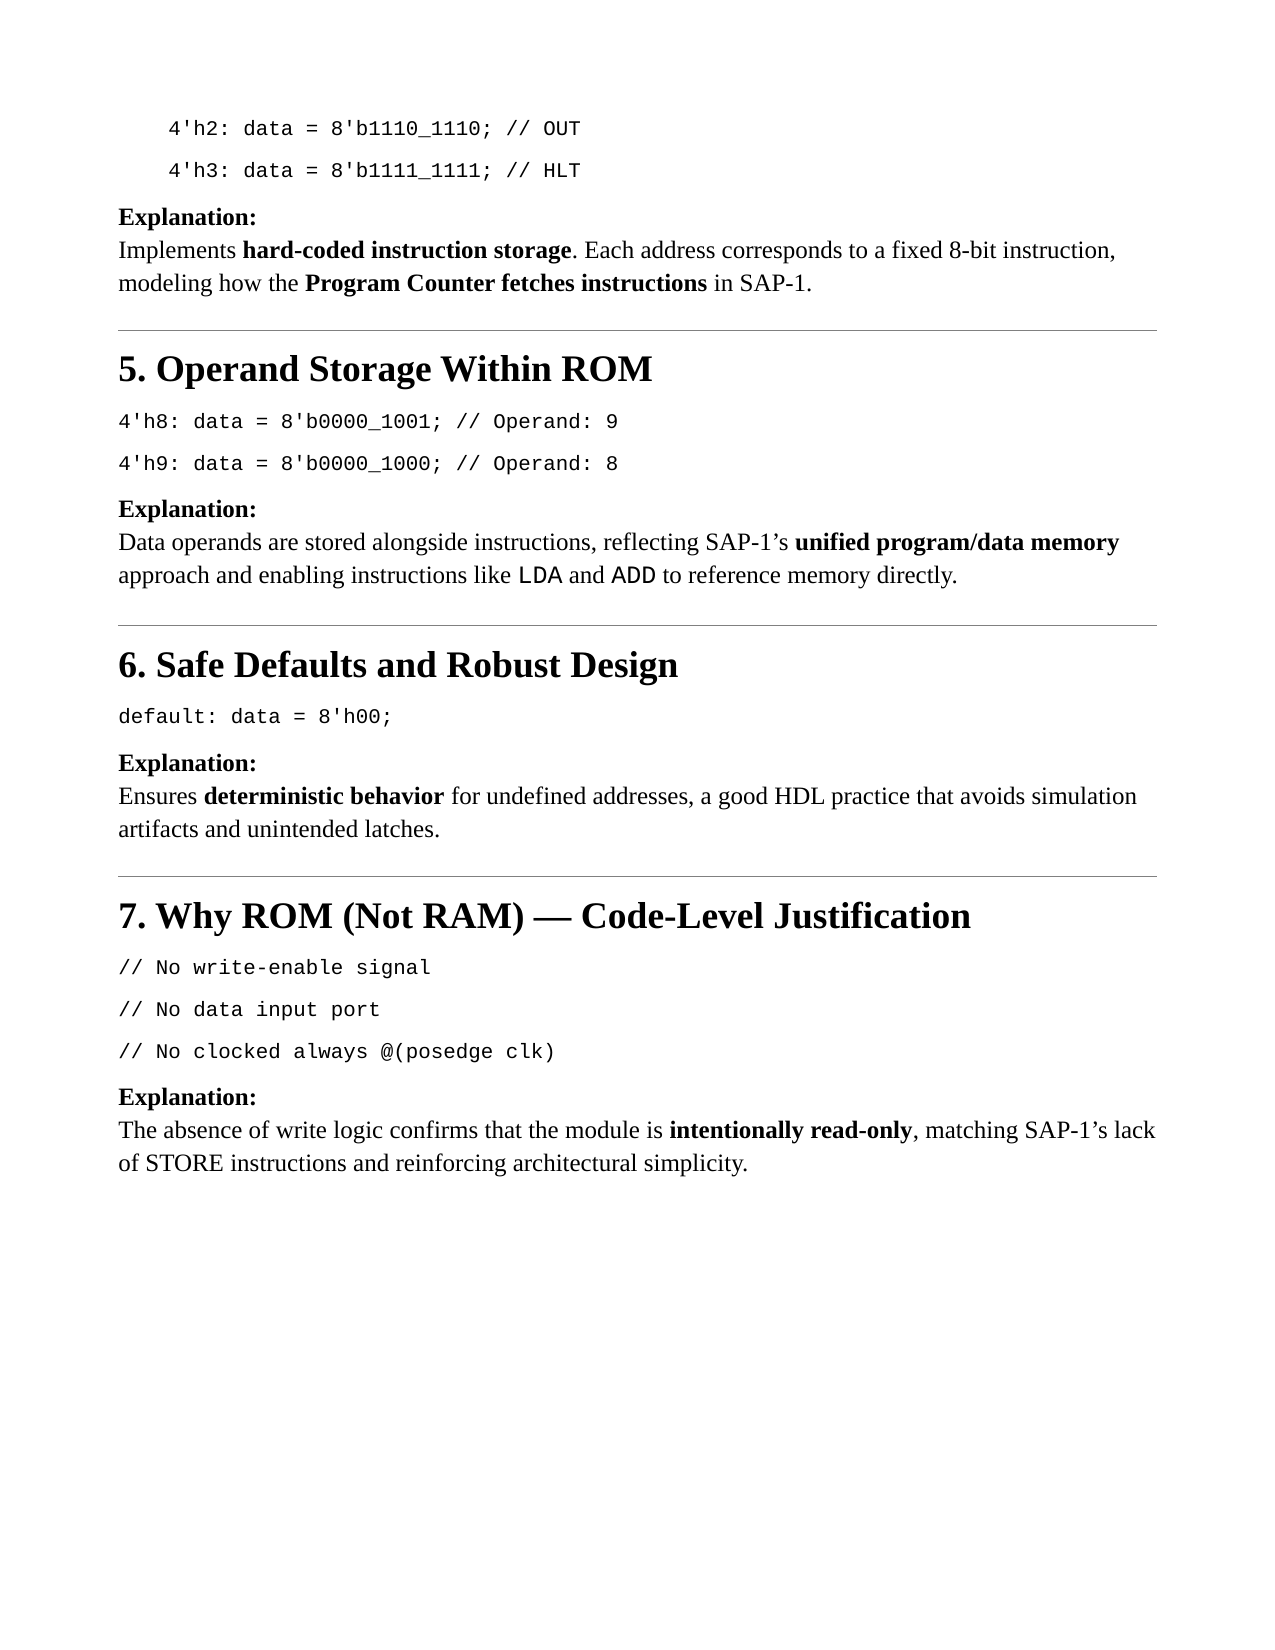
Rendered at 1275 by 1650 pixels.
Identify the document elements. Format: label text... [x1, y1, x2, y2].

text // No clocked always @(posedge clk) [118, 1041, 1157, 1064]
subtitle 5. Operand Storage Within ROM [118, 347, 1157, 390]
text 4'h9: data = 8'b0000_1000; // Operand: 8 [118, 453, 1157, 476]
text Explanation: Data operands are stored alongside instructions, reflecting SAP-1’s unified program/data memory approach and enabling instructions like LDA and ADD to reference memory directly. [118, 494, 1157, 591]
text // No data input port [118, 999, 1157, 1023]
subtitle 6. Safe Defaults and Robust Design [118, 642, 1157, 685]
text // No write-enable signal [118, 957, 1157, 981]
text Explanation: Ensures deterministic behavior for undefined addresses, a good HDL practice that avoids simulation artifacts and unintended latches. [118, 748, 1157, 843]
text 4'h2: data = 8'b1110_1110; // OUT [118, 118, 1157, 142]
text Explanation: The absence of write logic confirms that the module is intentionally read-only, matching SAP-1’s lack of STORE instructions and reinforcing architectural simplicity. [118, 1082, 1157, 1177]
text Explanation: Implements hard-coded instruction storage. Each address corresponds to a fixed 8-bit instruction, modeling how the Program Counter fetches instructions in SAP-1. [118, 202, 1157, 296]
text default: data = 8'h00; [118, 706, 1157, 730]
text 4'h8: data = 8'b0000_1001; // Operand: 9 [118, 411, 1157, 434]
subtitle 7. Why ROM (Not RAM) — Code-Level Justification [118, 893, 1157, 936]
text 4'h3: data = 8'b1111_1111; // HLT [118, 160, 1157, 183]
